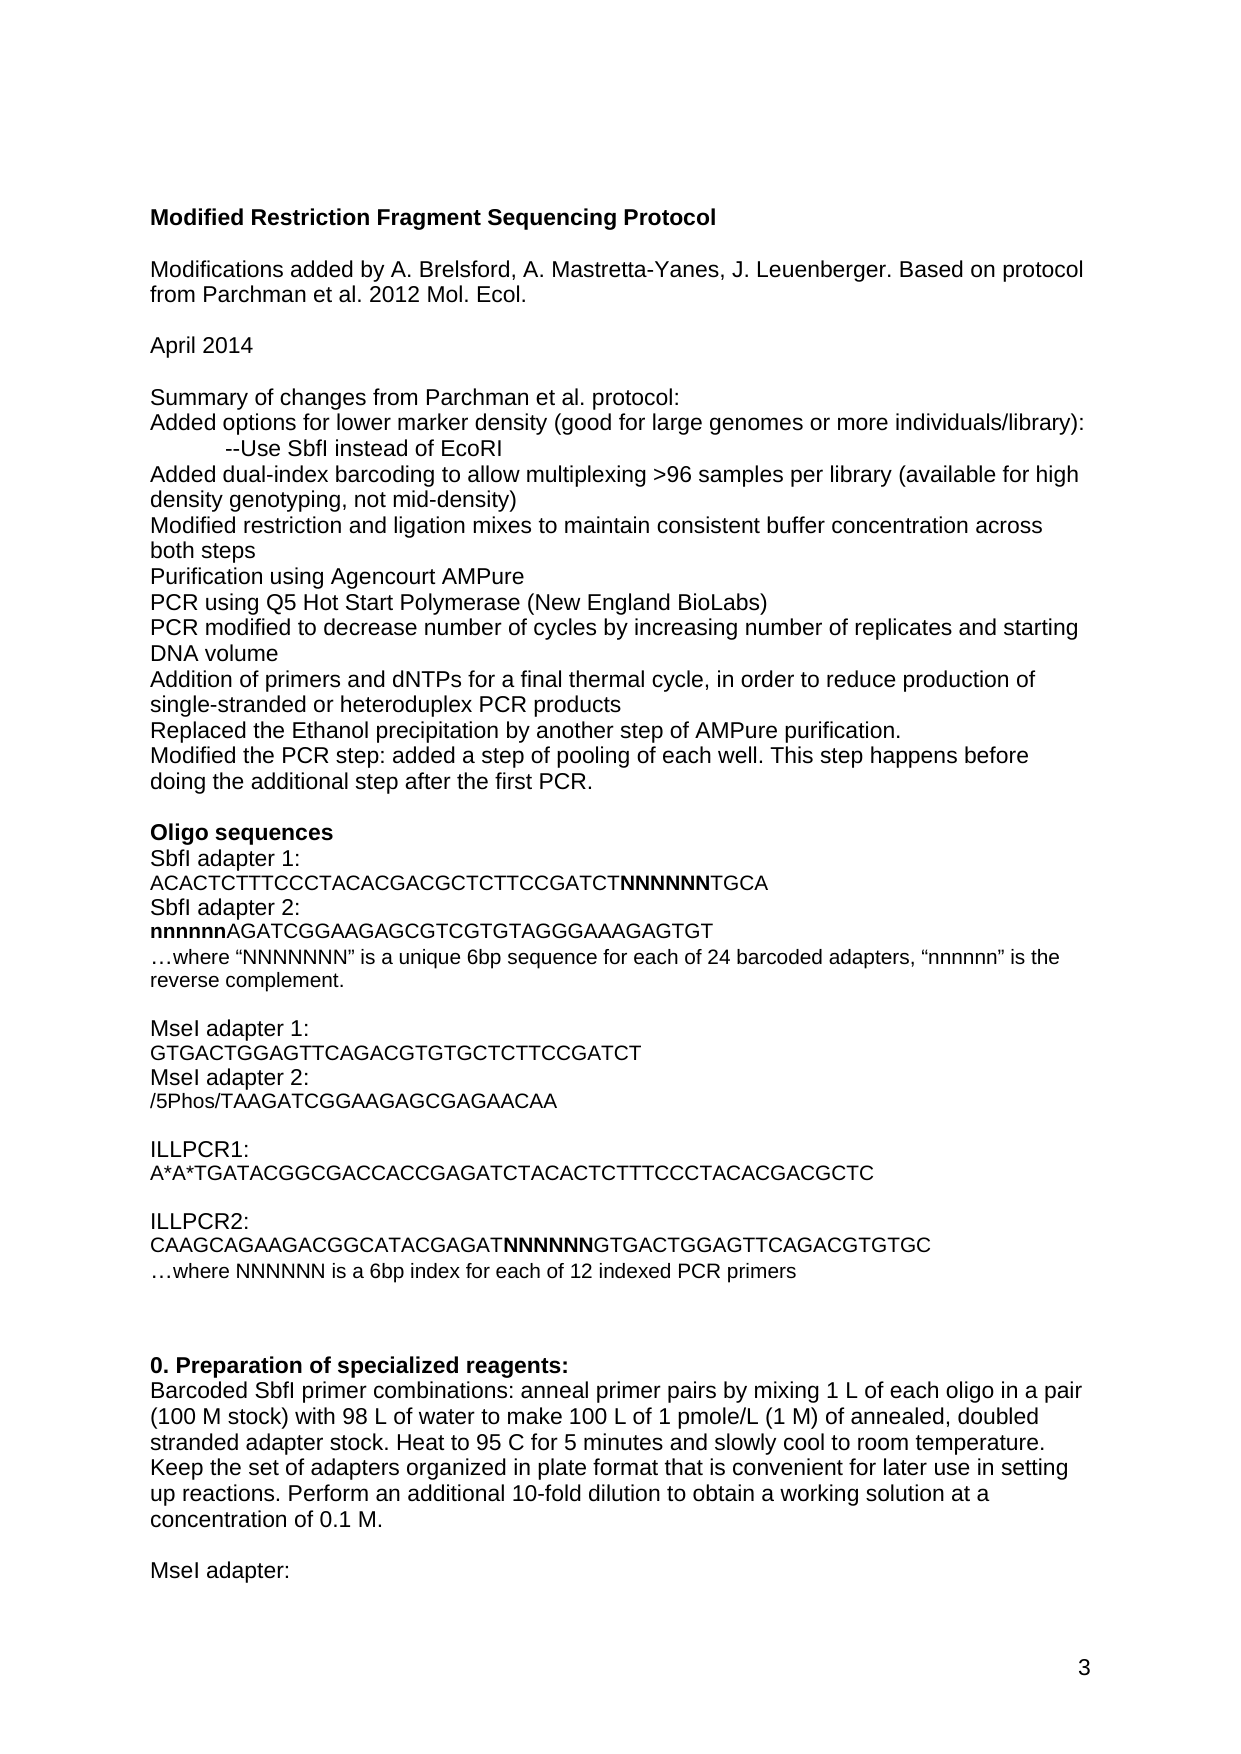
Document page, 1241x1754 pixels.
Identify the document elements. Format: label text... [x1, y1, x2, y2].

text CAAGCAGAAGACGGCATACGAGATNNNNNNGTGACTGGAGTTCAGACGTGTGC [150, 1234, 1091, 1257]
text ACACTCTTTCCCTACACGACGCTCTTCCGATCTNNNNNNTGCA [150, 871, 1091, 894]
text 0. Preparation of specialized reagents: [150, 1353, 1091, 1378]
text Modified the PCR step: added a step of pooling of each well. This step happens before doing the additional step after the first PCR. [150, 743, 1091, 794]
text MseI adapter 1: [150, 1015, 1091, 1041]
text GTGACTGGAGTTCAGACGTGTGCTCTTCCGATCT [150, 1041, 1091, 1064]
text Modified restriction and ligation mixes to maintain consistent buffer concentration across both steps [150, 512, 1091, 564]
text SbfI adapter 2: [150, 894, 1091, 920]
text …where NNNNNN is a 6bp index for each of 12 indexed PCR primers [150, 1257, 1091, 1283]
text nnnnnnAGATCGGAAGAGCGTCGTGTAGGGAAAGAGTGT [150, 920, 1091, 943]
text A*A*TGATACGGCGACCACCGAGATCTACACTCTTTCCCTACACGACGCTC [150, 1162, 1091, 1185]
text Modifications added by A. Brelsford, A. Mastretta-Yanes, J. Leuenberger. Based on protocol from Parchman et al. 2012 Mol. Ecol. [150, 256, 1091, 307]
text Oligo sequences [150, 820, 1091, 846]
text Summary of changes from Parchman et al. protocol: [150, 384, 1091, 410]
text PCR using Q5 Hot Start Polymerase (New England BioLabs) [150, 589, 1091, 615]
text April 2014 [150, 333, 1091, 359]
text MseI adapter 2: [150, 1064, 1091, 1090]
text Added options for lower marker density (good for large genomes or more individuals/library): [150, 410, 1091, 436]
text --Use SbfI instead of EcoRI [150, 436, 1091, 461]
text Added dual-index barcoding to allow multiplexing >96 samples per library (available for high density genotyping, not mid-density) [150, 461, 1091, 512]
text Purification using Agencourt AMPure [150, 564, 1091, 589]
text Replaced the Ethanol precipitation by another step of AMPure purification. [150, 717, 1091, 743]
text Barcoded SbfI primer combinations: anneal primer pairs by mixing 1 L of each oligo in a pair (100 M stock) with 98 L of water to make 100 L of 1 pmole/L (1 M) of annealed, doubled stranded adapter stock. Heat to 95 C for 5 minutes and slowly cool to room temperature. Keep the set of adapters organized in plate format that is convenient for later use in setting up reactions. Perform an additional 10-fold dilution to obtain a working solution at a concentration of 0.1 M. [150, 1378, 1091, 1532]
text MseI adapter: [150, 1558, 1091, 1583]
text PCR modified to decrease number of cycles by increasing number of replicates and starting DNA volume [150, 615, 1091, 666]
text ILLPCR2: [150, 1208, 1091, 1234]
text …where “NNNNNNN” is a unique 6bp sequence for each of 24 barcoded adapters, “nnnnnn” is the reverse complement. [150, 943, 1091, 992]
text ILLPCR1: [150, 1136, 1091, 1162]
text Modified Restriction Fragment Sequencing Protocol [150, 205, 1091, 231]
text /5Phos/TAAGATCGGAAGAGCGAGAACAA [150, 1090, 1091, 1113]
text SbfI adapter 1: [150, 846, 1091, 871]
text Addition of primers and dNTPs for a final thermal cycle, in order to reduce production of single-stranded or heteroduplex PCR products [150, 666, 1091, 717]
